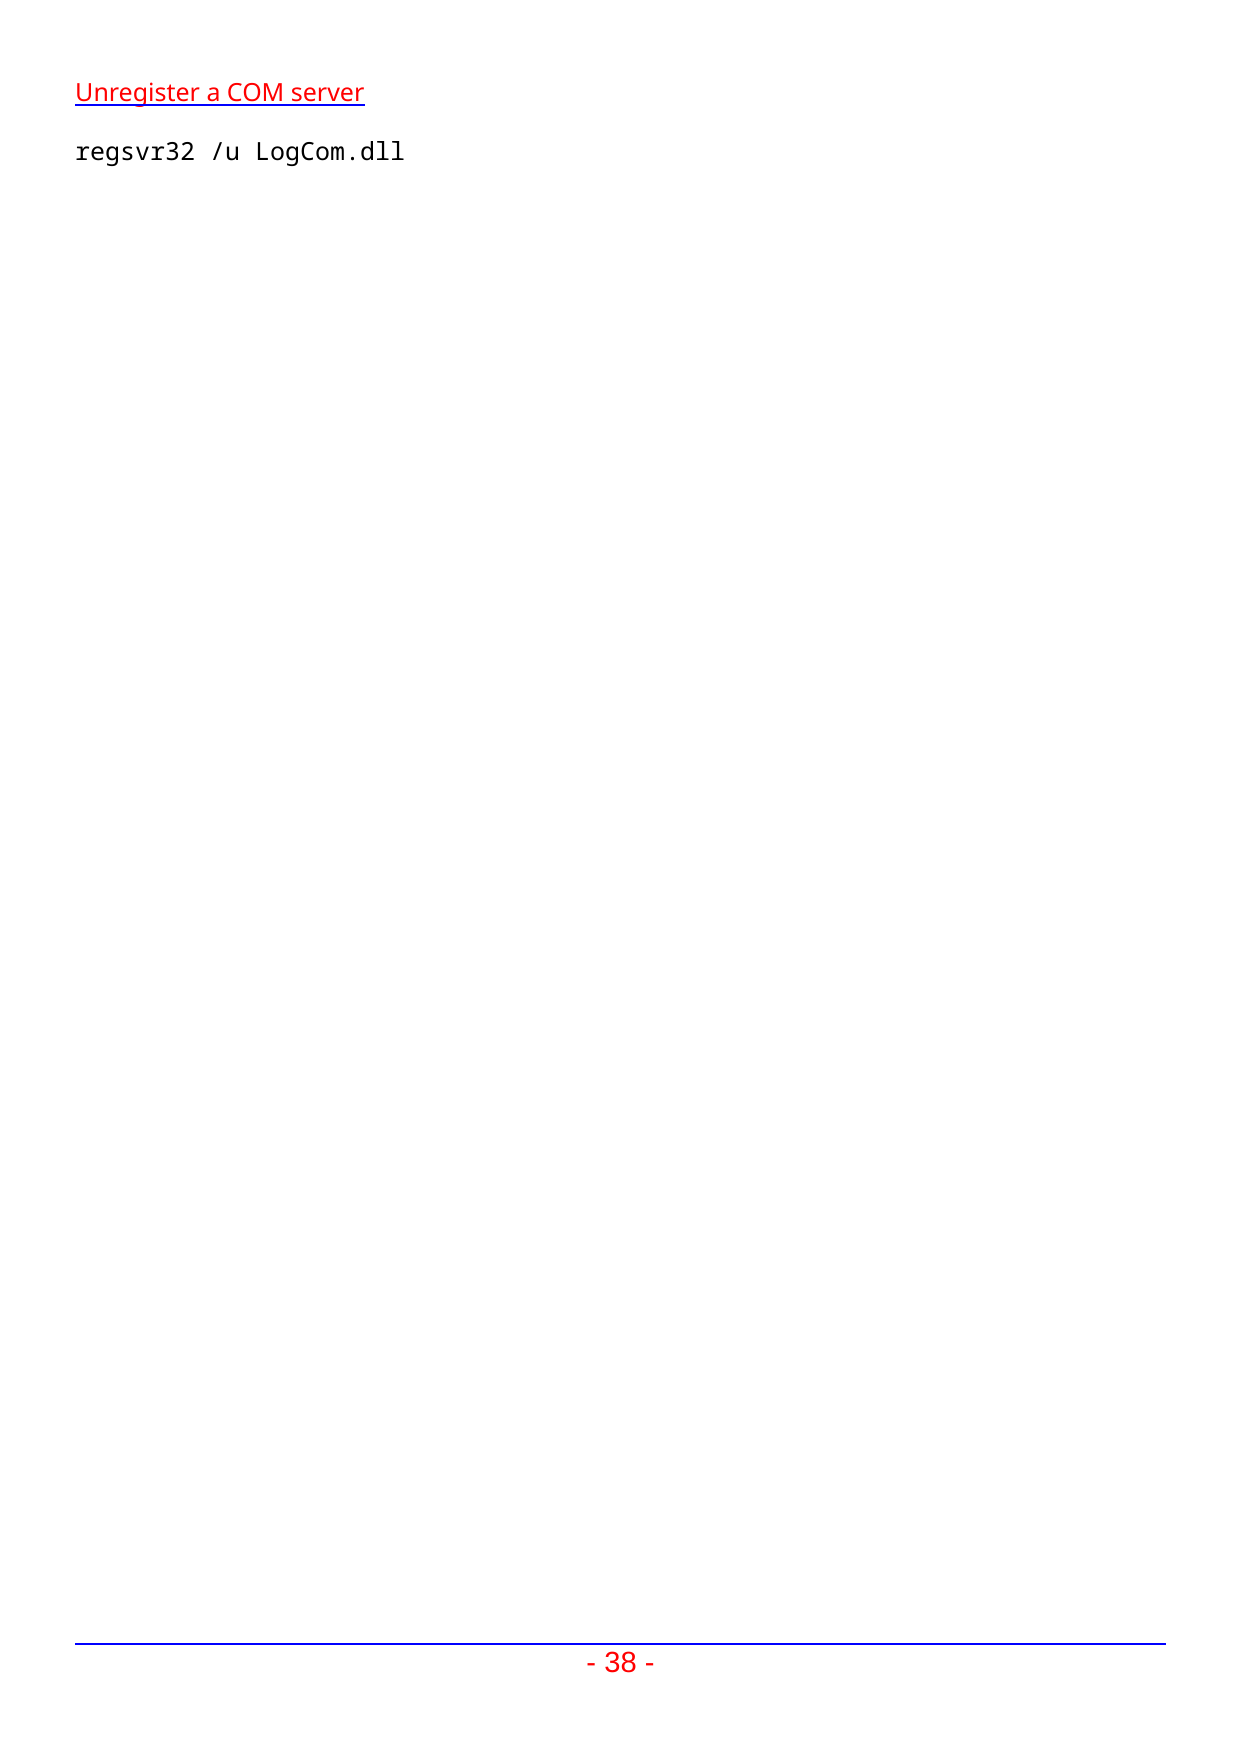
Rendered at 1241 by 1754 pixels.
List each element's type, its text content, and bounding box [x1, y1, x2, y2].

text Unregister a COM server [75, 75, 1166, 109]
text regsvr32 /u LogCom.dll [75, 133, 1166, 167]
